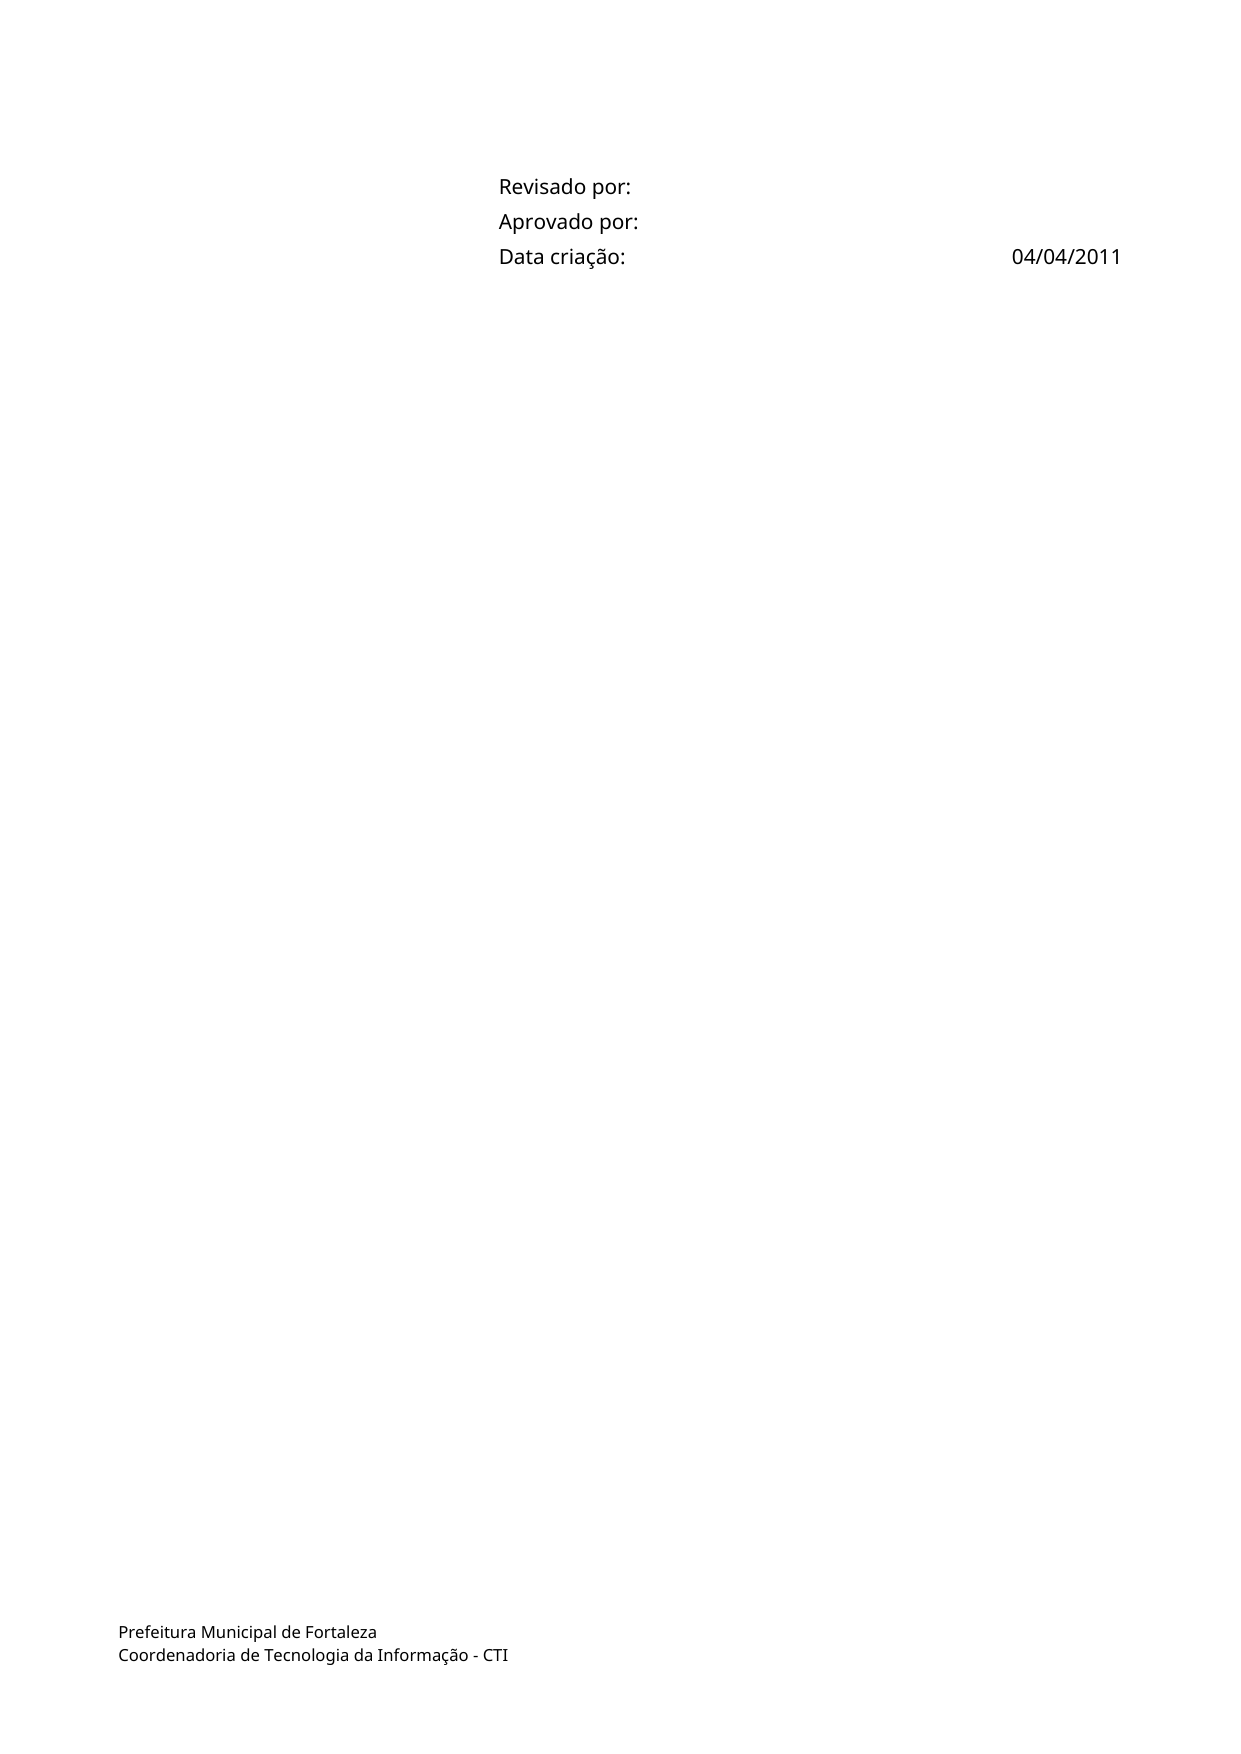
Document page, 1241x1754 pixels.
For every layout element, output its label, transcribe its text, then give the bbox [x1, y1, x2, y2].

table_cell Aprovado por: [487, 207, 697, 242]
table_cell 04/04/2011 [698, 242, 1133, 277]
table_cell Data criação: [487, 242, 697, 277]
table_cell [698, 207, 1133, 242]
table_cell [698, 173, 1133, 207]
table_cell Revisado por: [487, 173, 697, 207]
